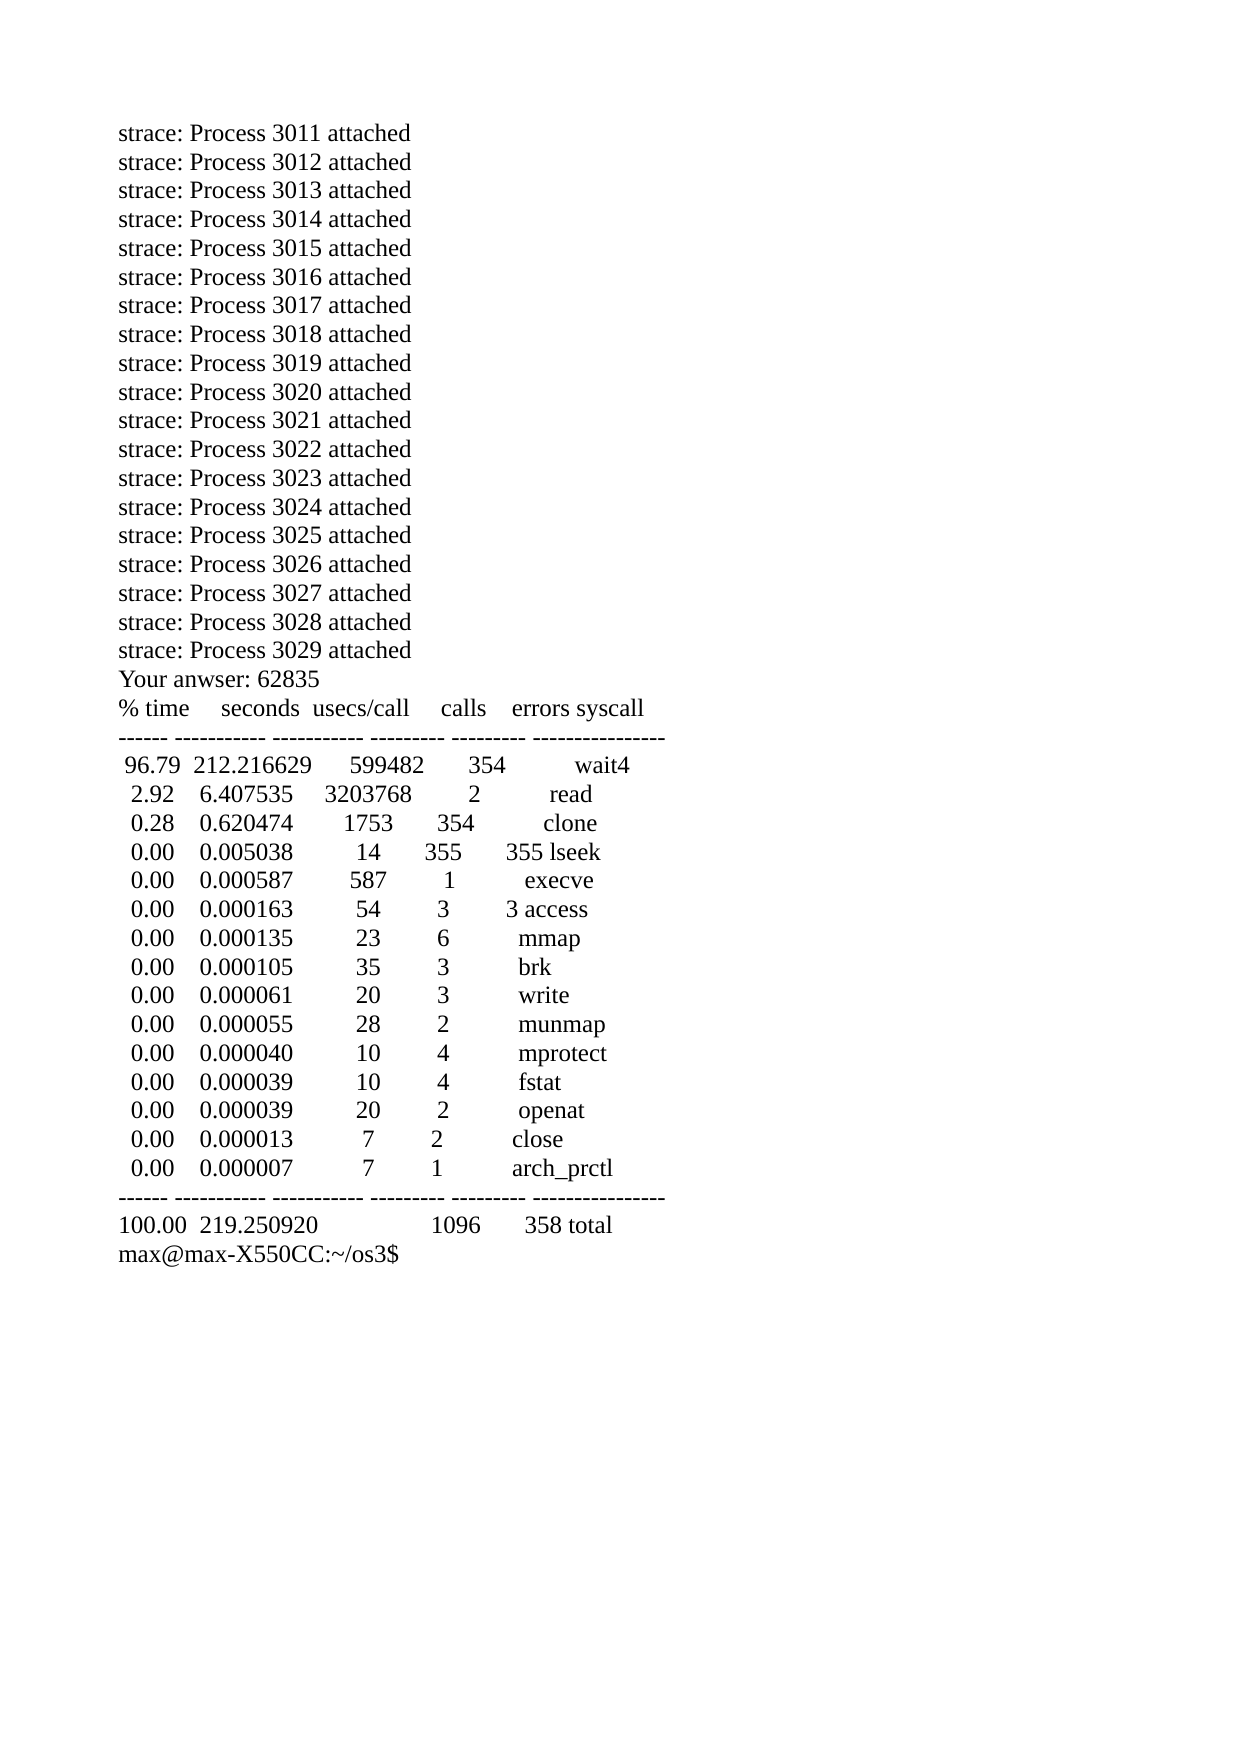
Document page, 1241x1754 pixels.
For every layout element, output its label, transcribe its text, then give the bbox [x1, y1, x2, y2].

text strace: Process 3025 attached [118, 521, 1122, 549]
text strace: Process 3029 attached [118, 636, 1122, 664]
text 0.00 0.000013 7 2 close [118, 1124, 1122, 1153]
text % time seconds usecs/call calls errors syscall [118, 693, 1122, 722]
text strace: Process 3014 attached [118, 204, 1122, 233]
text 0.00 0.000055 28 2 munmap [118, 1009, 1122, 1038]
text 100.00 219.250920 1096 358 total [118, 1211, 1122, 1239]
text 0.00 0.000163 54 3 3 access [118, 894, 1122, 923]
text strace: Process 3018 attached [118, 319, 1122, 348]
text 0.00 0.000135 23 6 mmap [118, 923, 1122, 952]
text strace: Process 3011 attached [118, 118, 1122, 147]
text strace: Process 3017 attached [118, 291, 1122, 319]
text 0.00 0.000007 7 1 arch_prctl [118, 1153, 1122, 1182]
text strace: Process 3026 attached [118, 549, 1122, 578]
text strace: Process 3020 attached [118, 377, 1122, 406]
text 0.00 0.000039 10 4 fstat [118, 1067, 1122, 1096]
text strace: Process 3013 attached [118, 176, 1122, 204]
text strace: Process 3023 attached [118, 463, 1122, 492]
text 0.00 0.005038 14 355 355 lseek [118, 837, 1122, 866]
text strace: Process 3015 attached [118, 233, 1122, 262]
text ------ ----------- ----------- --------- --------- ---------------- [118, 722, 1122, 751]
text strace: Process 3024 attached [118, 492, 1122, 521]
text 0.28 0.620474 1753 354 clone [118, 808, 1122, 837]
text 96.79 212.216629 599482 354 wait4 [118, 751, 1122, 779]
text 0.00 0.000105 35 3 brk [118, 952, 1122, 981]
text 0.00 0.000061 20 3 write [118, 981, 1122, 1009]
text strace: Process 3012 attached [118, 147, 1122, 176]
text Your anwser: 62835 [118, 664, 1122, 693]
text ------ ----------- ----------- --------- --------- ---------------- [118, 1182, 1122, 1211]
text strace: Process 3019 attached [118, 348, 1122, 377]
text 0.00 0.000040 10 4 mprotect [118, 1038, 1122, 1067]
text strace: Process 3028 attached [118, 607, 1122, 636]
text strace: Process 3016 attached [118, 262, 1122, 291]
text strace: Process 3021 attached [118, 406, 1122, 434]
text strace: Process 3022 attached [118, 434, 1122, 463]
text 0.00 0.000587 587 1 execve [118, 866, 1122, 894]
text strace: Process 3027 attached [118, 578, 1122, 607]
text max@max-X550CC:~/os3$ [118, 1239, 1122, 1268]
text 0.00 0.000039 20 2 openat [118, 1096, 1122, 1124]
text 2.92 6.407535 3203768 2 read [118, 779, 1122, 808]
